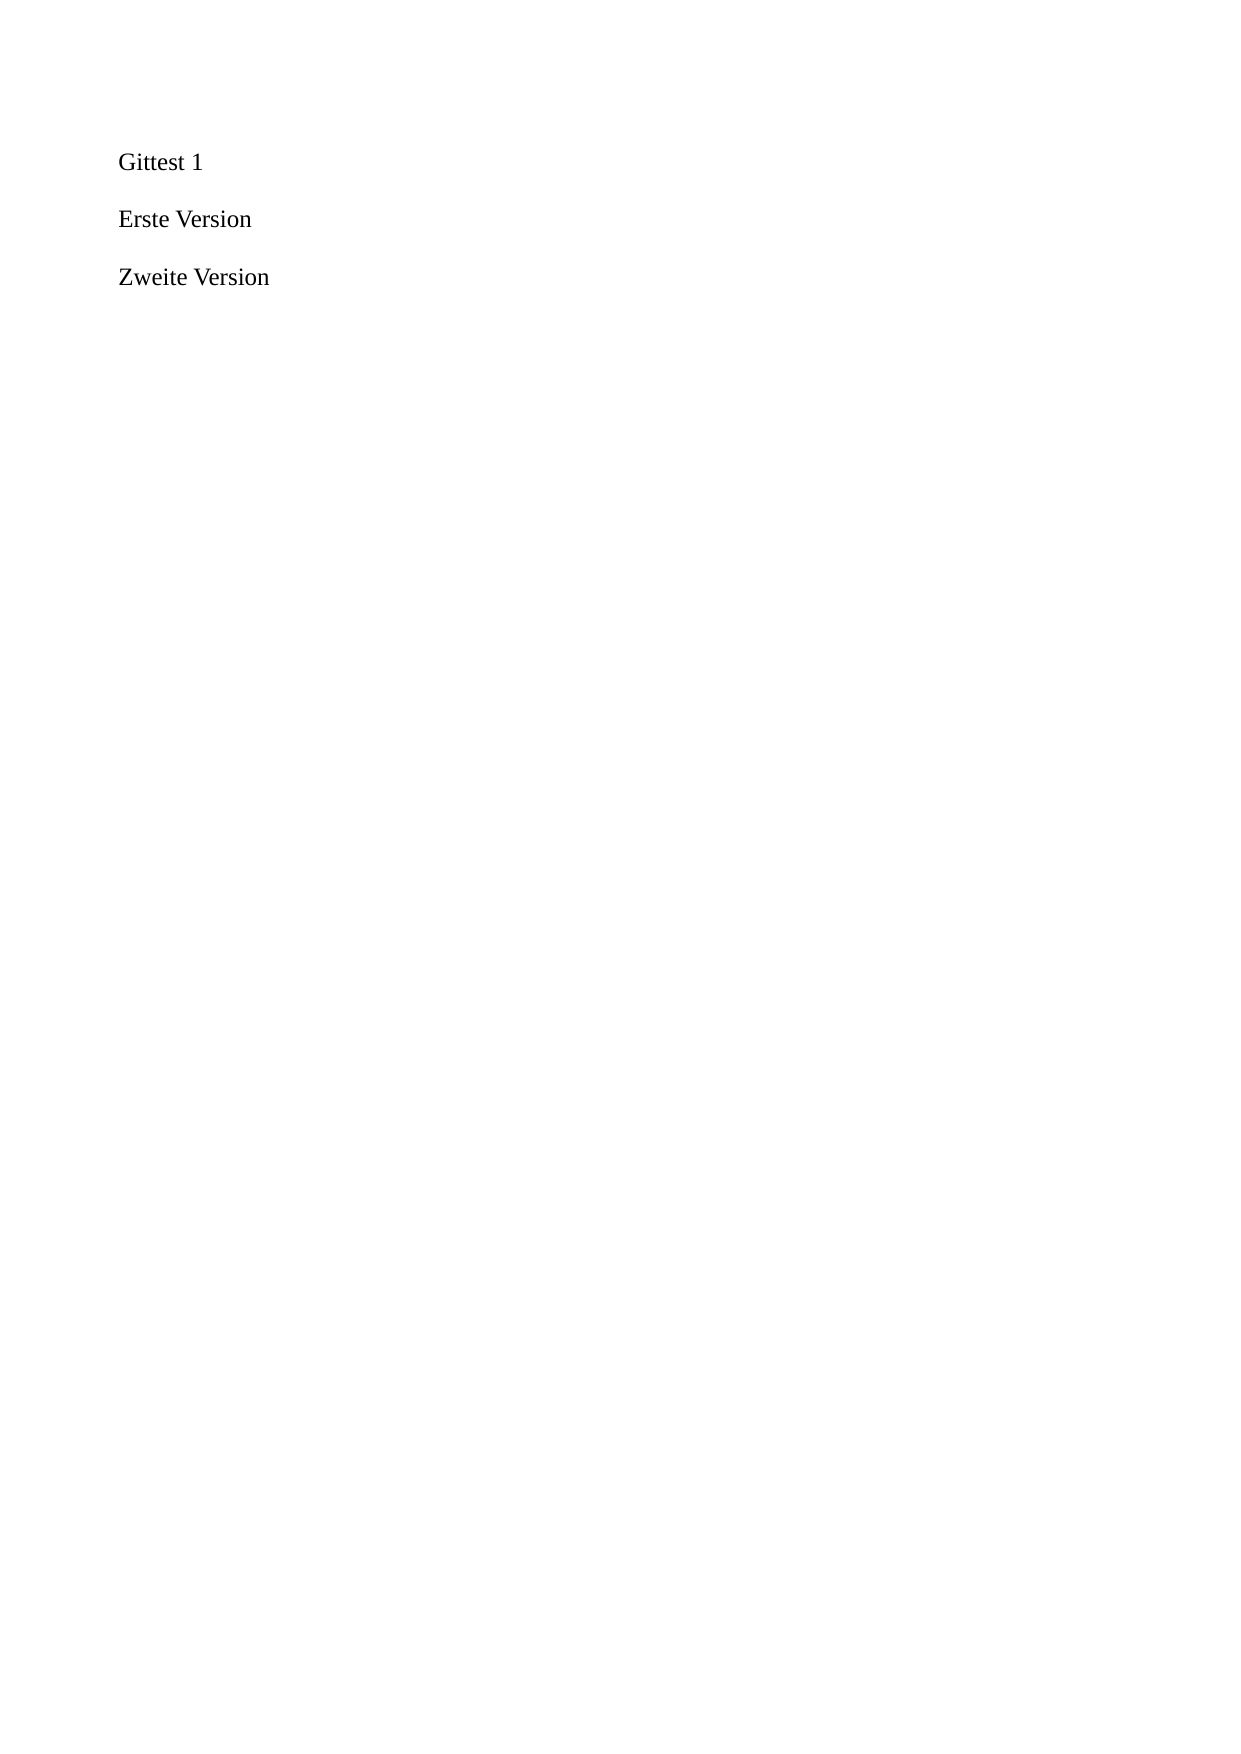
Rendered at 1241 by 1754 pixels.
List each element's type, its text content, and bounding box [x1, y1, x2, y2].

text Gittest 1 [118, 147, 1122, 176]
text Erste Version [118, 204, 1122, 233]
text Zweite Version [118, 262, 1122, 291]
